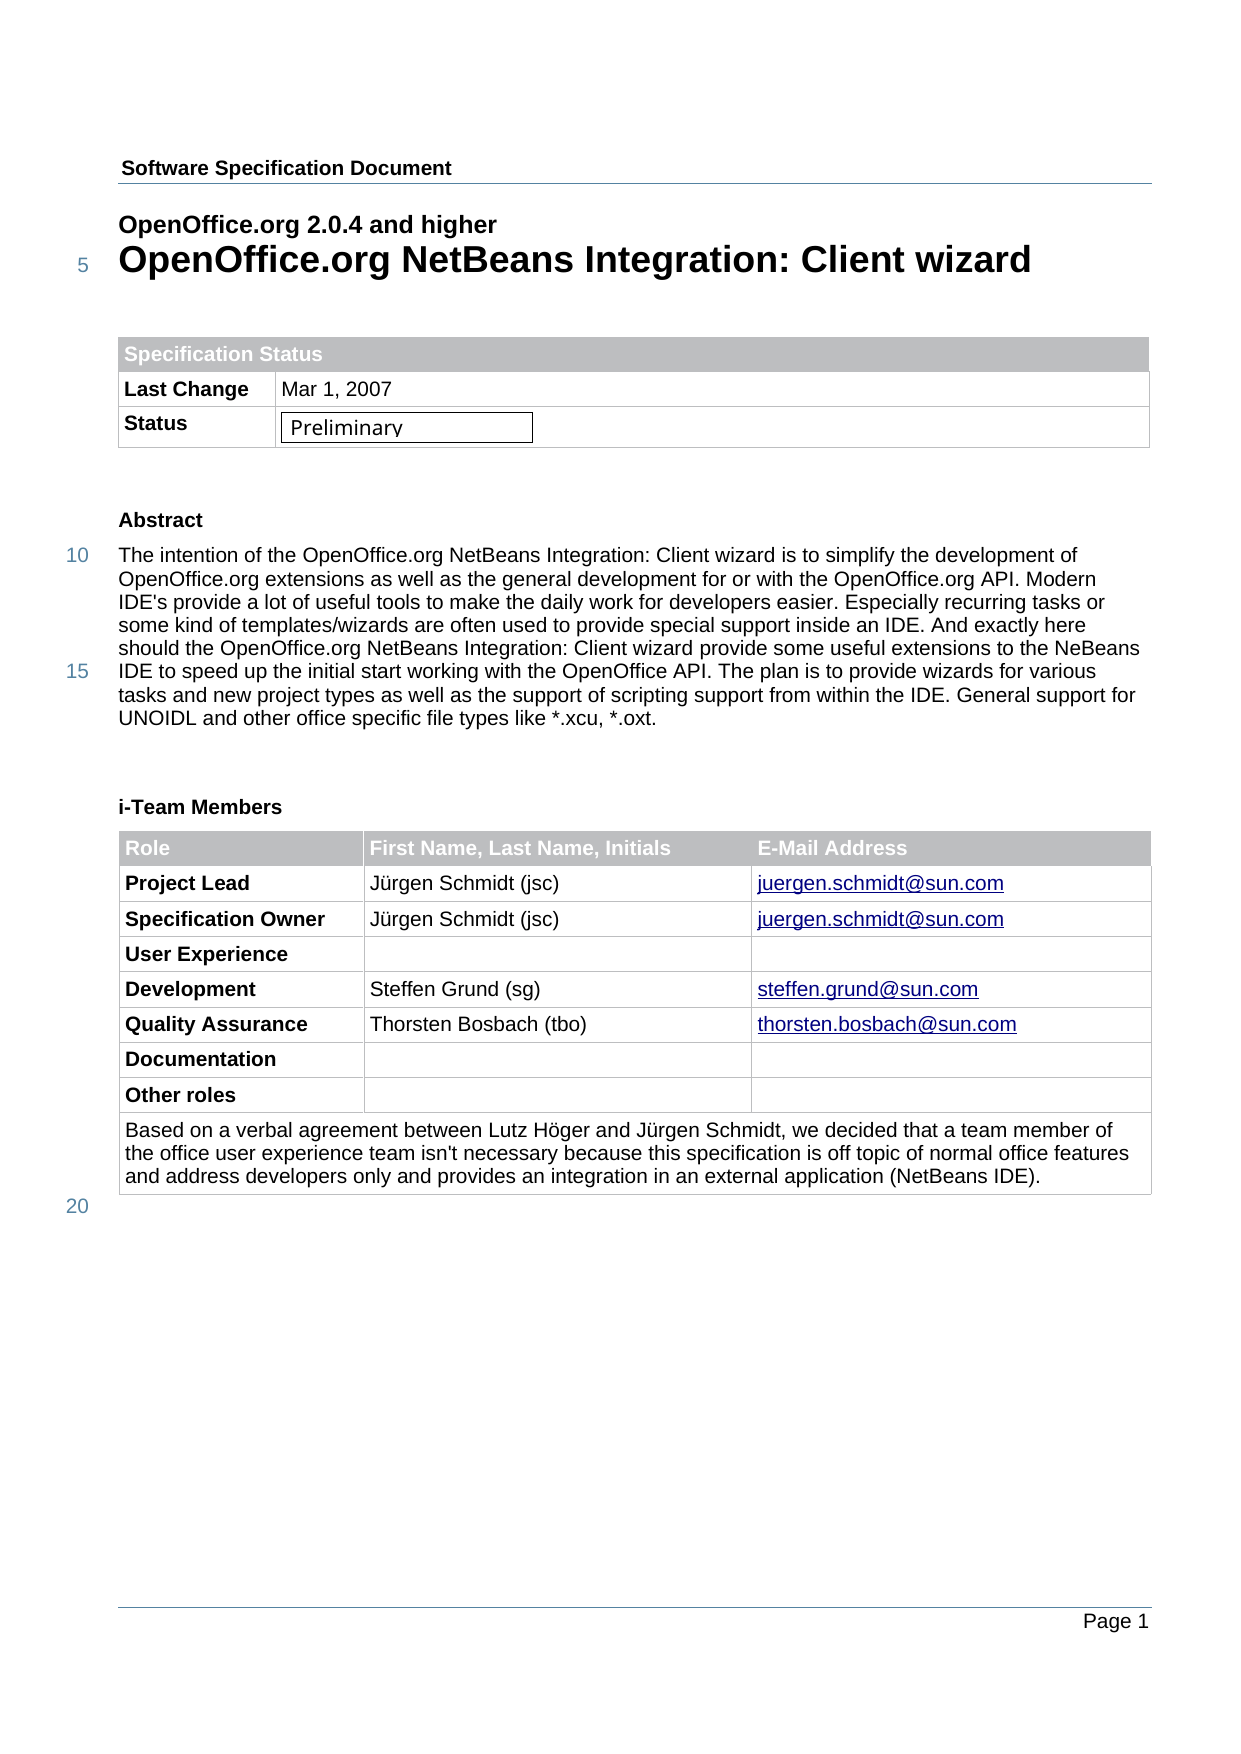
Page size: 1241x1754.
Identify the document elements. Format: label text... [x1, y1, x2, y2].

table_cell Last Change [119, 372, 275, 406]
table_cell [752, 937, 1151, 971]
text OpenOffice.org 2.0.4 and higher [118, 211, 1152, 239]
table_header Specification Status [118, 337, 1149, 371]
table_cell Jürgen Schmidt (jsc) [365, 902, 751, 936]
table_cell [365, 1043, 751, 1077]
table_cell User Experience [120, 937, 363, 971]
table_cell steffen.grund@sun.com [752, 972, 1151, 1007]
table_cell Other roles [120, 1078, 363, 1112]
table_cell Steffen Grund (sg) [365, 972, 751, 1007]
table_cell Mar 1, 2007 [276, 372, 1149, 406]
table_header First Name, Last Name, Initials [364, 831, 751, 866]
table_header E-Mail Address [751, 831, 1151, 866]
table_cell [752, 1043, 1151, 1077]
table_cell Thorsten Bosbach (tbo) [365, 1008, 751, 1042]
table_cell Project Lead [120, 866, 363, 901]
table_cell Development [120, 972, 363, 1007]
text The intention of the OpenOffice.org NetBeans Integration: Client wizard is to simplify the development of OpenOffice.org extensions as well as the general development for or with the OpenOffice.org API. Modern IDE's provide a lot of useful tools to make the daily work for developers easier. Especially recurring tasks or some kind of templates/wizards are often used to provide special support inside an IDE. And exactly here should the OpenOffice.org NetBeans Integration: Client wizard provide some useful extensions to the NeBeans IDE to speed up the initial start working with the OpenOffice API. The plan is to provide wizards for various tasks and new project types as well as the support of scripting support from within the IDE. General support for UNOIDL and other office specific file types like *.xcu, *.oxt. [118, 544, 1152, 730]
table_cell Status [119, 407, 275, 447]
table_cell juergen.schmidt@sun.com [752, 866, 1151, 901]
table_header Role [119, 831, 363, 866]
table_cell [365, 1078, 751, 1112]
table_cell Documentation [120, 1043, 363, 1077]
text Software Specification Document [118, 154, 1152, 183]
table_cell juergen.schmidt@sun.com [752, 902, 1151, 936]
table_cell Quality Assurance [120, 1008, 363, 1042]
table_cell PRELIMINARY status is the initial conception of a specification. STANDARD A specification with status Standard is considered to be stable and has the approval of the i-Team. OBSOLETE An Obsolete specification is a specification that has been identified unnecessary. For example due to; technology changes or changes in other standards or specifications. [276, 407, 1149, 447]
table_cell [365, 937, 751, 971]
subtitle Abstract [118, 508, 1152, 531]
table_cell [752, 1078, 1151, 1112]
text OpenOffice.org NetBeans Integration: Client wizard [118, 239, 1152, 281]
table_cell Jürgen Schmidt (jsc) [365, 866, 751, 901]
table_cell thorsten.bosbach@sun.com [752, 1008, 1151, 1042]
table_cell Specification Owner [120, 902, 363, 936]
table_cell Based on a verbal agreement between Lutz Höger and Jürgen Schmidt, we decided that a team member of the office user experience team isn't necessary because this specification is off topic of normal office features and address developers only and provides an integration in an external application (NetBeans IDE). [120, 1113, 1151, 1194]
subtitle i-Team Members [118, 795, 1152, 818]
